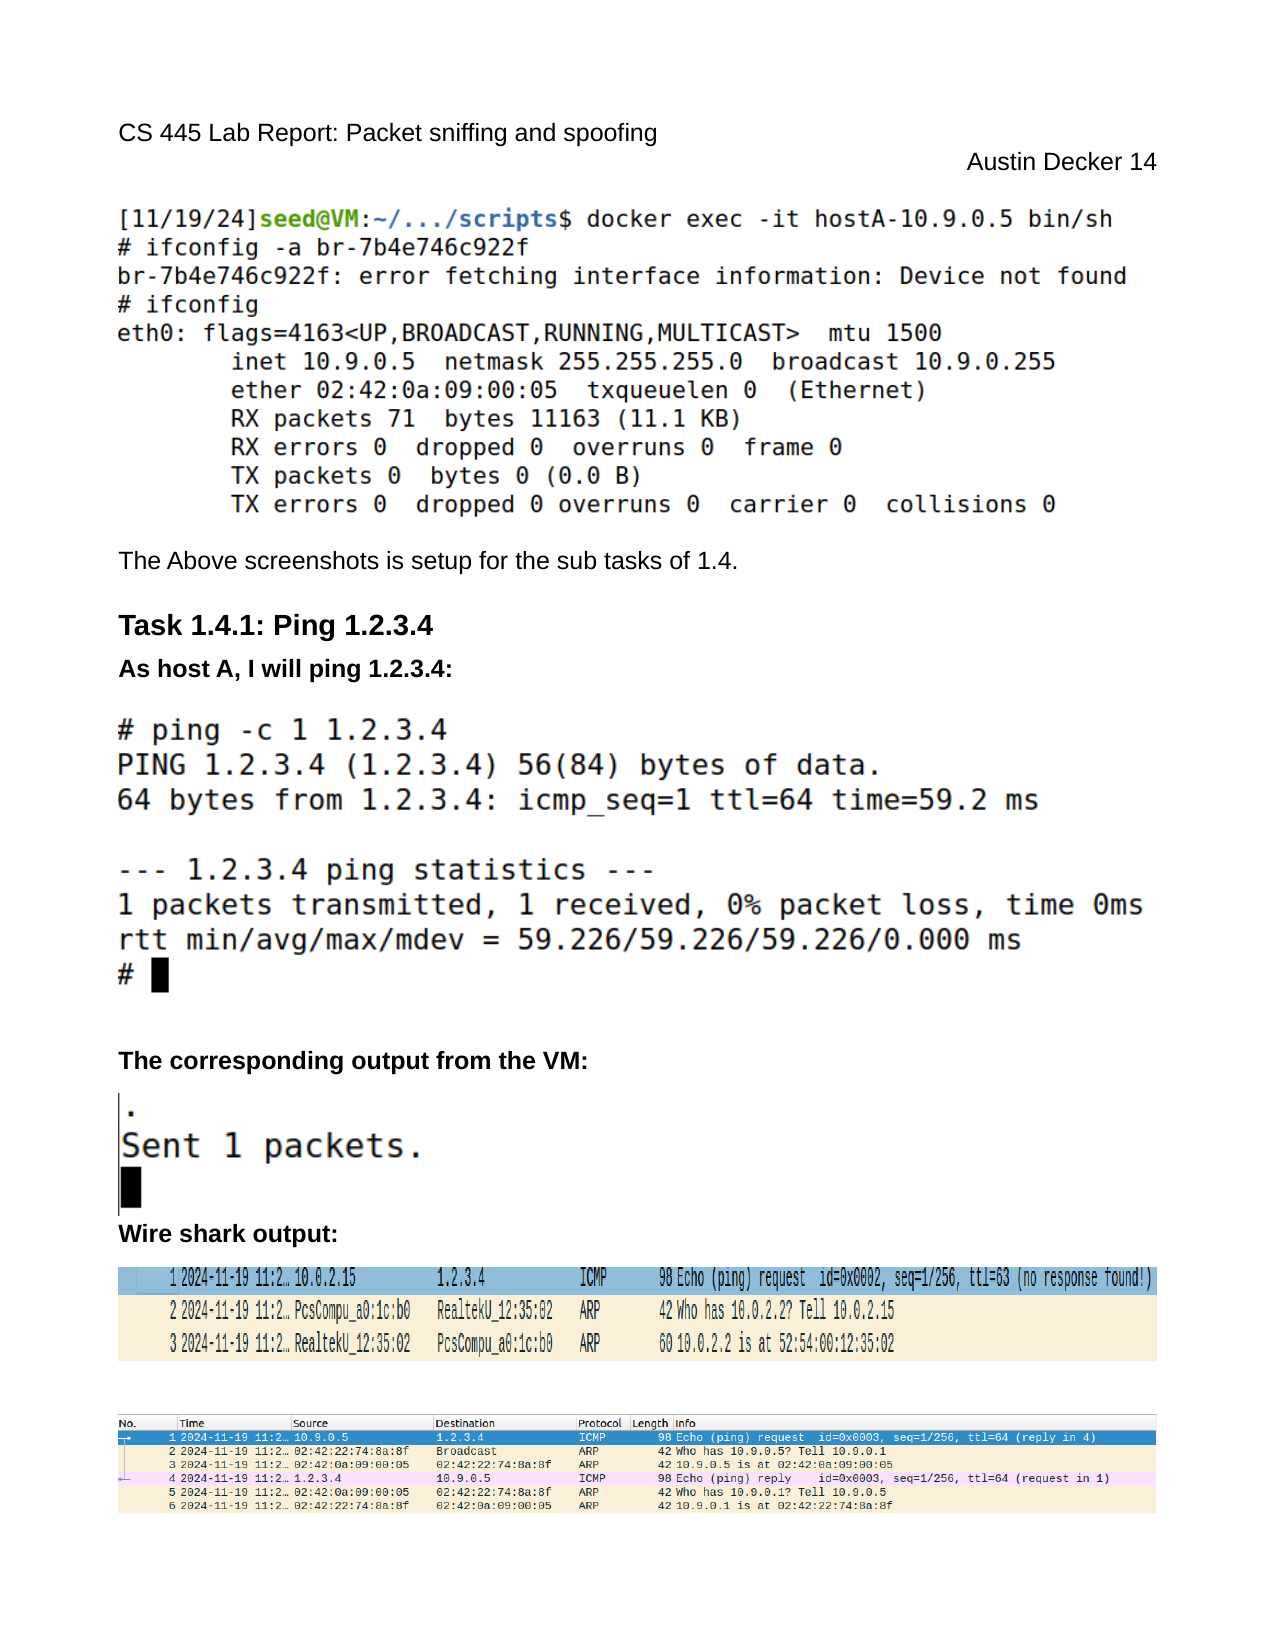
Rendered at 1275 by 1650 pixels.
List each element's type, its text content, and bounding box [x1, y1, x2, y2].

picture [118, 205, 1157, 542]
text Wire shark output: [118, 1093, 1157, 1248]
picture [118, 1414, 1157, 1515]
picture [118, 701, 1157, 994]
picture [118, 1093, 625, 1216]
picture [118, 1267, 1157, 1363]
text As host A, I will ping 1.2.3.4: [118, 654, 1157, 683]
text The corresponding output from the VM: [118, 1046, 1157, 1074]
subtitle Task 1.4.1: Ping 1.2.3.4 [118, 608, 1157, 642]
text The Above screenshots is setup for the sub tasks of 1.4. [118, 542, 1157, 574]
